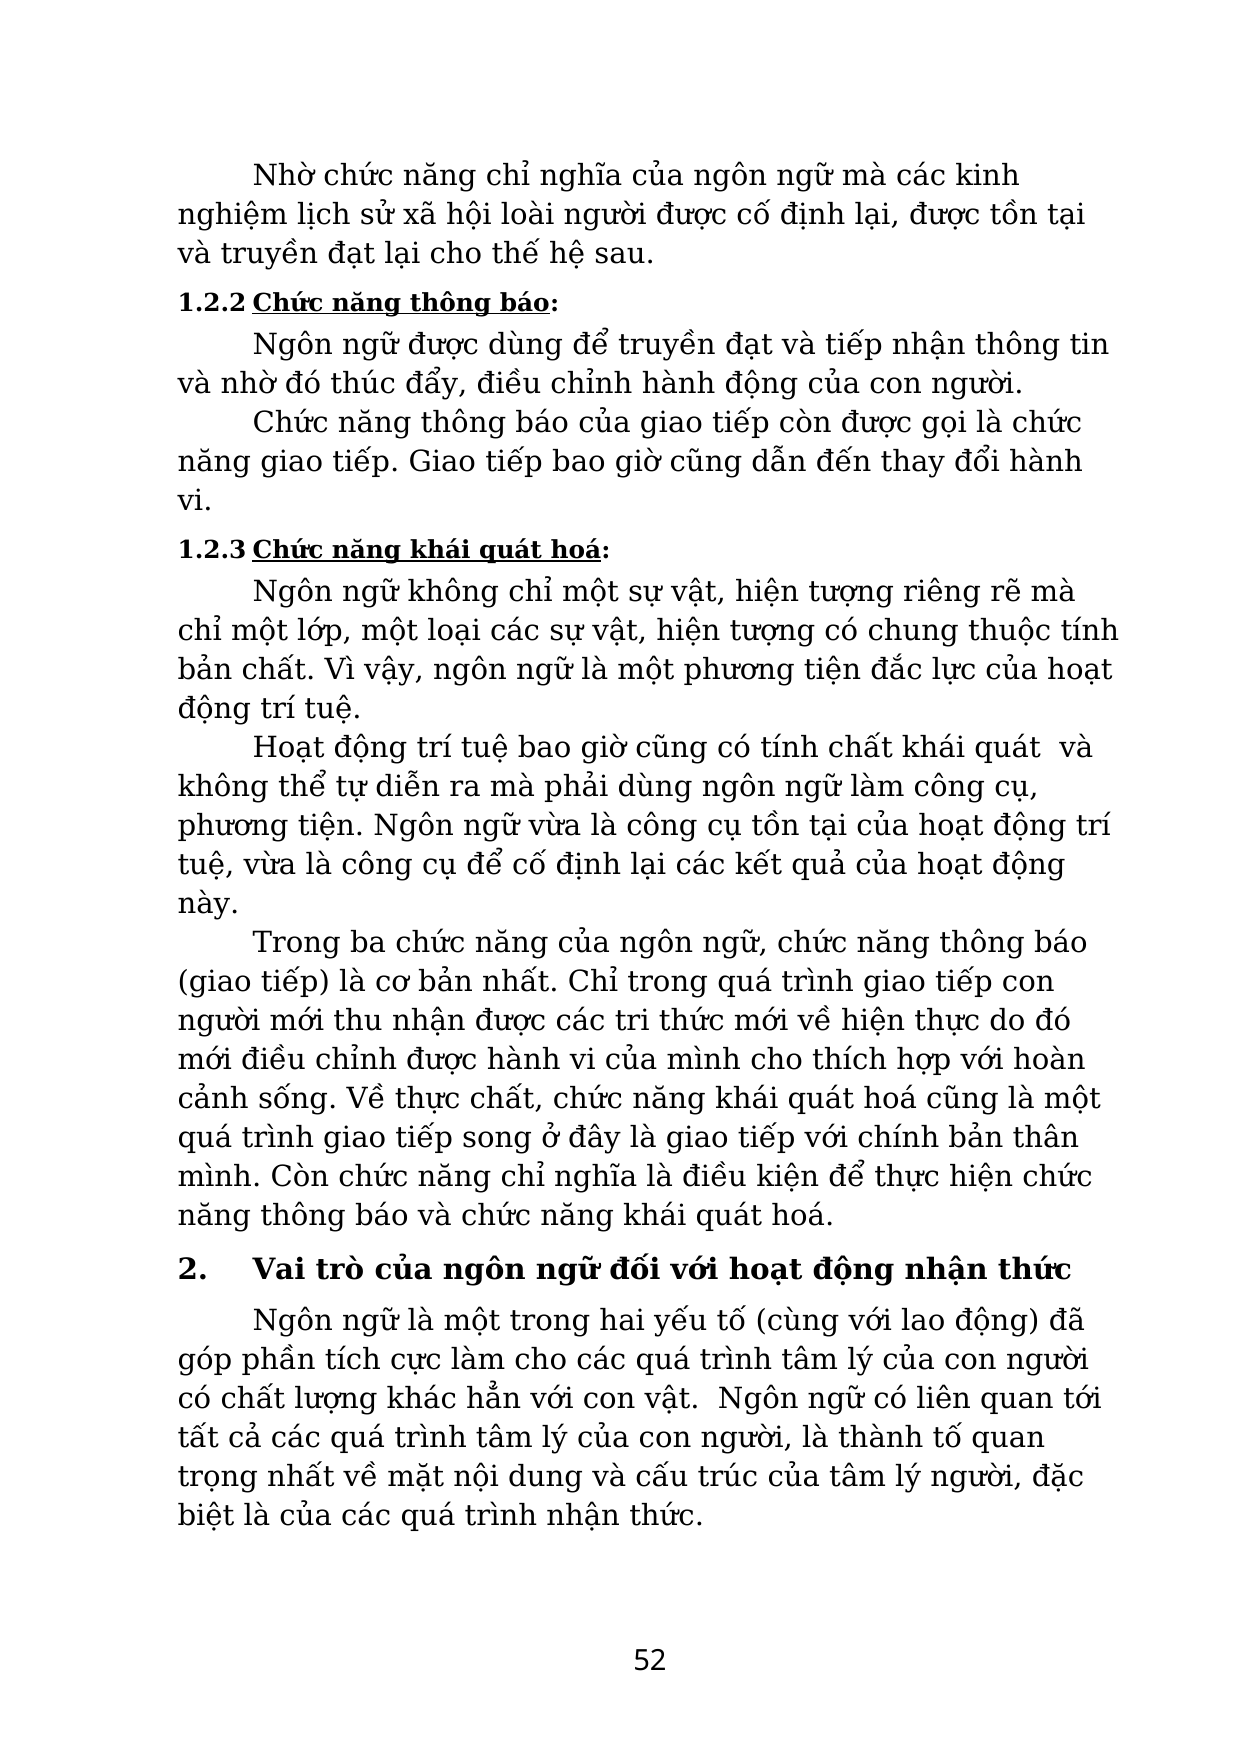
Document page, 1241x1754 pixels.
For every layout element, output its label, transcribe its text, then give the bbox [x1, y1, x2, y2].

text Trong ba chức năng của ngôn ngữ, chức năng thông báo (giao tiếp) là cơ bản nhất. Chỉ trong quá trình giao tiếp con người mới thu nhận được các tri thức mới về hiện thực do đó mới điều chỉnh được hành vi của mình cho thích hợp với hoàn cảnh sống. Về thực chất, chức năng khái quát hoá cũng là một quá trình giao tiếp song ở đây là giao tiếp với chính bản thân mình. Còn chức năng chỉ nghĩa là điều kiện để thực hiện chức năng thông báo và chức năng khái quát hoá. [177, 925, 1122, 1232]
text Chức năng thông báo của giao tiếp còn được gọi là chức năng giao tiếp. Giao tiếp bao giờ cũng dẫn đến thay đổi hành vi. [177, 406, 1122, 517]
subtitle Vai trò của ngôn ngữ đối với hoạt động nhận thức [177, 1252, 1122, 1286]
text Ngôn ngữ là một trong hai yếu tố (cùng với lao động) đã góp phần tích cực làm cho các quá trình tâm lý của con người có chất lượng khác hẳn với con vật. Ngôn ngữ có liên quan tới tất cả các quá trình tâm lý của con người, là thành tố quan trọng nhất về mặt nội dung và cấu trúc của tâm lý người, đặc biệt là của các quá trình nhận thức. [177, 1304, 1122, 1532]
subtitle Chức năng khái quát hoá: [177, 535, 1122, 564]
text Ngôn ngữ được dùng để truyền đạt và tiếp nhận thông tin và nhờ đó thúc đẩy, điều chỉnh hành động của con người. [177, 328, 1122, 401]
text Nhờ chức năng chỉ nghĩa của ngôn ngữ mà các kinh nghiệm lịch sử xã hội loài người được cố định lại, được tồn tại và truyền đạt lại cho thế hệ sau. [177, 158, 1122, 270]
subtitle Chức năng thông báo: [177, 288, 1122, 317]
text Ngôn ngữ không chỉ một sự vật, hiện tượng riêng rẽ mà chỉ một lớp, một loại các sự vật, hiện tượng có chung thuộc tính bản chất. Vì vậy, ngôn ngữ là một phương tiện đắc lực của hoạt động trí tuệ. [177, 575, 1122, 726]
text Hoạt động trí tuệ bao giờ cũng có tính chất khái quát và không thể tự diễn ra mà phải dùng ngôn ngữ làm công cụ, phương tiện. Ngôn ngữ vừa là công cụ tồn tại của hoạt động trí tuệ, vừa là công cụ để cố định lại các kết quả của hoạt động này. [177, 731, 1122, 920]
